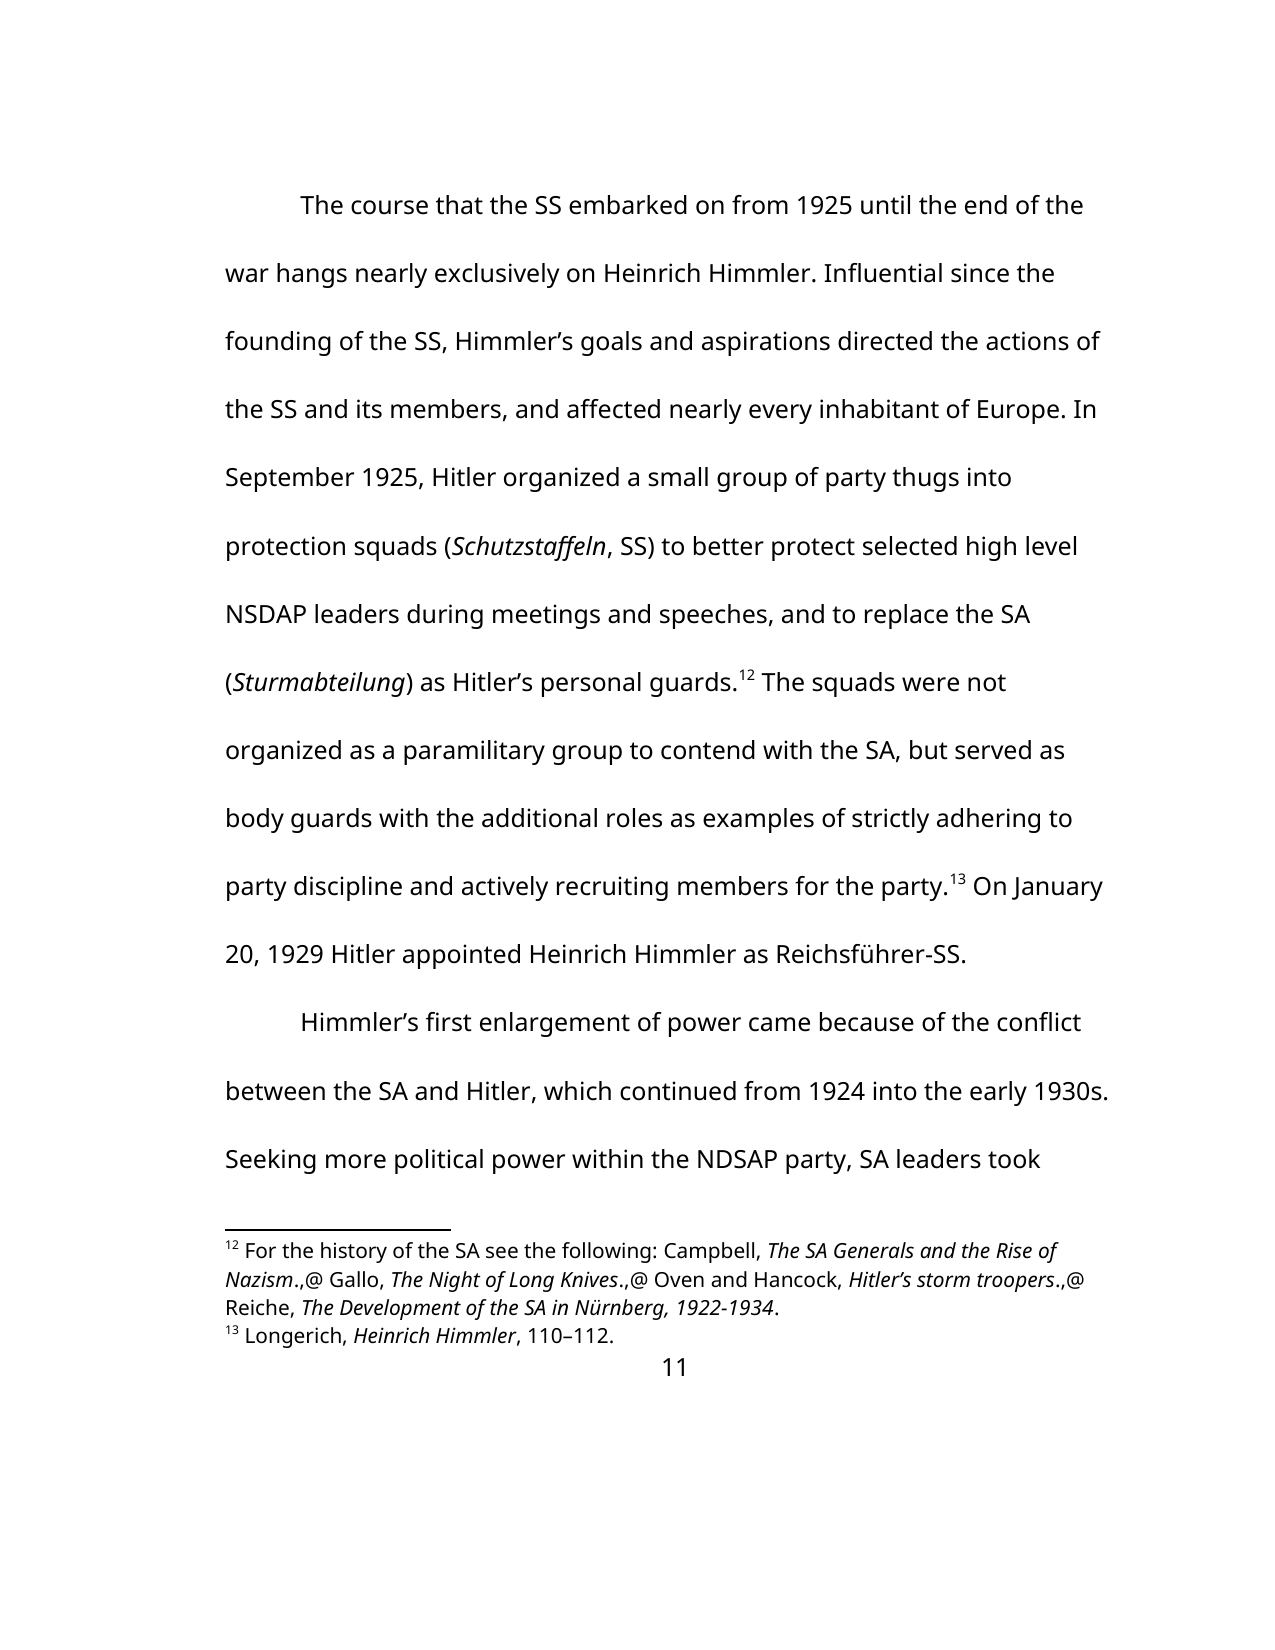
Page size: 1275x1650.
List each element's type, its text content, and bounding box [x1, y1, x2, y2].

text Himmler’s first enlargement of power came because of the conflict between the SA and Hitler, which continued from 1924 into the early 1930s. Seeking more political power within the NDSAP party, SA leaders took [225, 1005, 1125, 1175]
text For the history of the SA see the following: Campbell, The SA Generals and the Rise of Nazism.,@ Gallo, The Night of Long Knives.,@ Oven and Hancock, Hitler’s storm troopers.,@ Reiche, The Development of the SA in Nürnberg, 1922-1934. [225, 1236, 1125, 1322]
text Longerich, Heinrich Himmler, 110–112. [225, 1322, 1125, 1350]
text The course that the SS embarked on from 1925 until the end of the war hangs nearly exclusively on Heinrich Himmler. Influential since the founding of the SS, Himmler’s goals and aspirations directed the actions of the SS and its members, and affected nearly every inhabitant of Europe. In September 1925, Hitler organized a small group of party thugs into protection squads (Schutzstaffeln, SS) to better protect selected high level NSDAP leaders during meetings and speeches, and to replace the SA (Sturmabteilung) as Hitler’s personal guards. The squads were not organized as a paramilitary group to contend with the SA, but served as body guards with the additional roles as examples of strictly adhering to party discipline and actively recruiting members for the party. On January 20, 1929 Hitler appointed Heinrich Himmler as Reichsführer-SS. [225, 187, 1125, 971]
